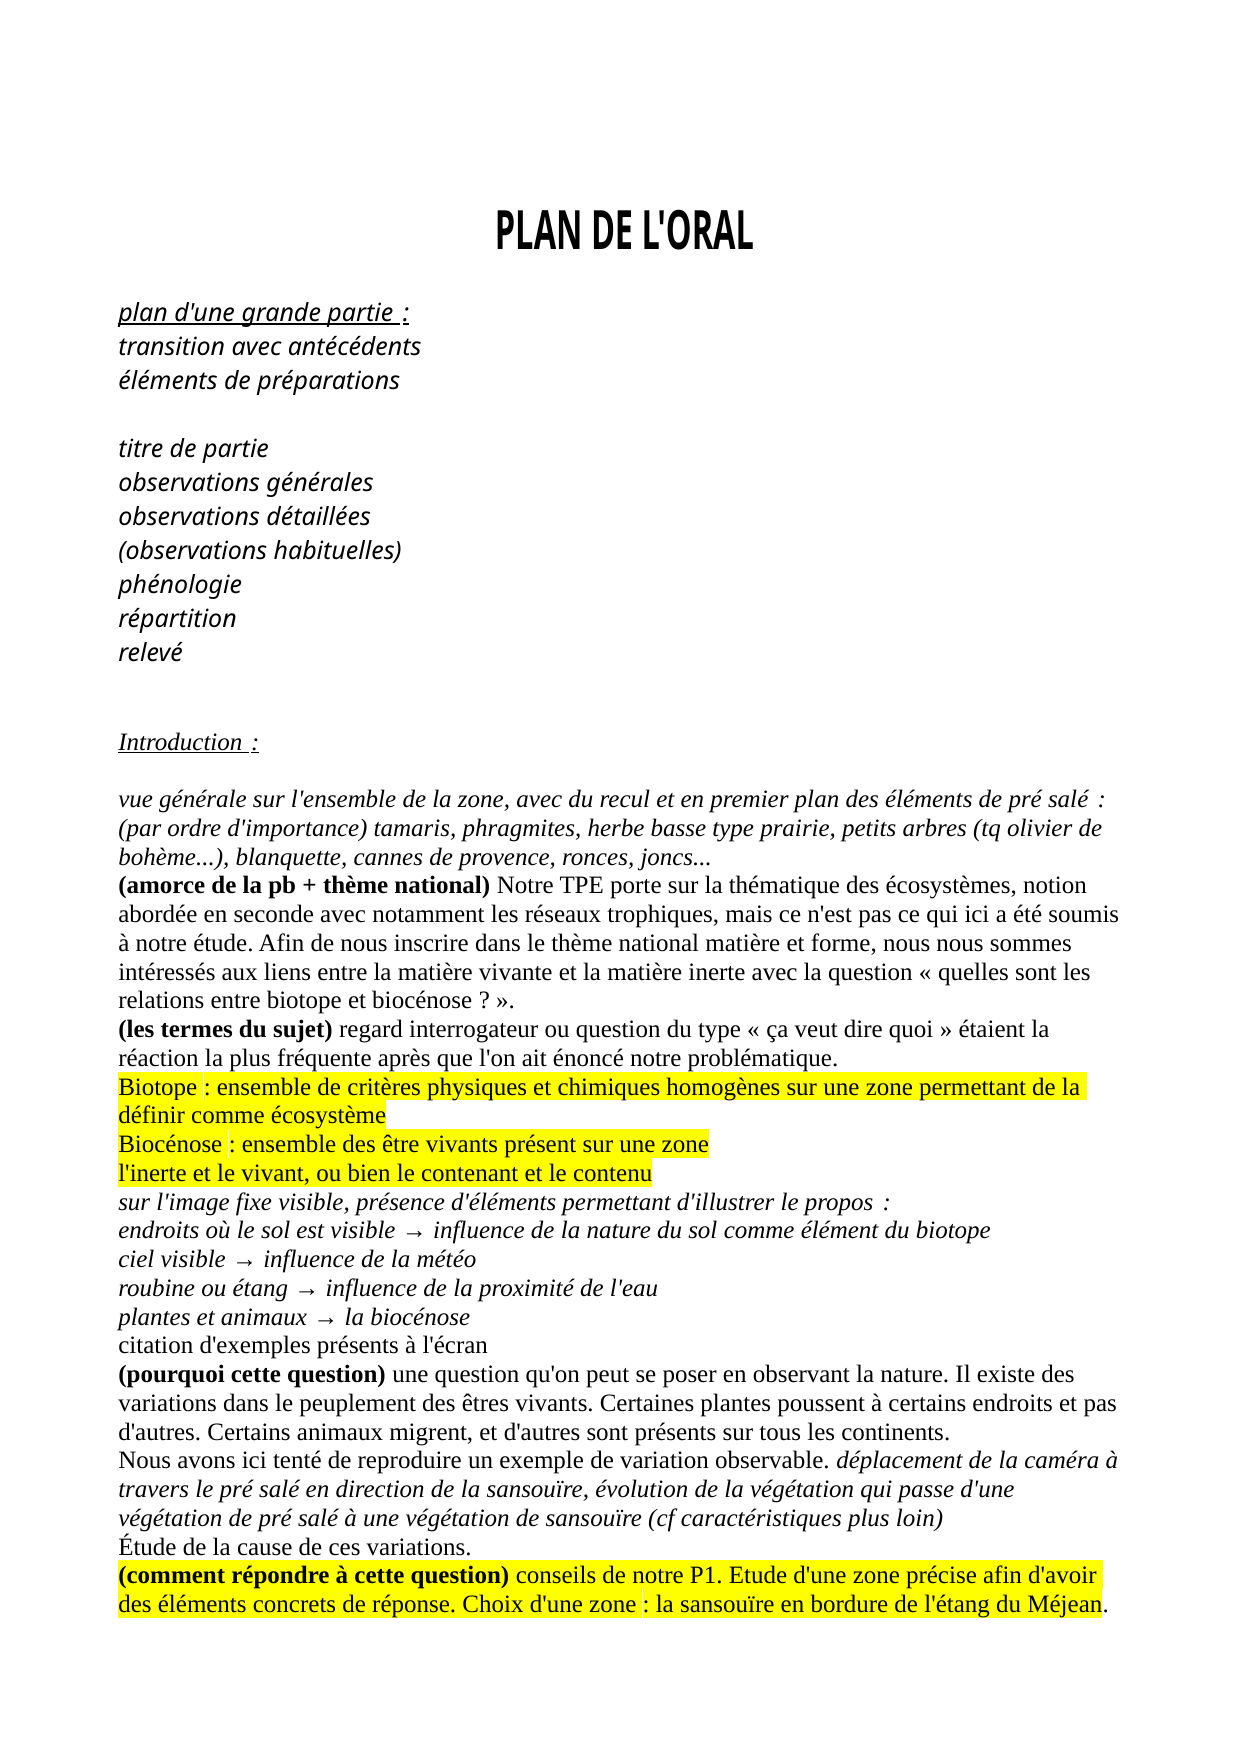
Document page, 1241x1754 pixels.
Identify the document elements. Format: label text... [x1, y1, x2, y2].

text vue générale sur l'ensemble de la zone, avec du recul et en premier plan des éléments de pré salé :(par ordre d'importance) tamaris, phragmites, herbe basse type prairie, petits arbres (tq olivier de bohème...), blanquette, cannes de provence, ronces, joncs... [118, 784, 1122, 870]
text (les termes du sujet) regard interrogateur ou question du type « ça veut dire quoi » étaient la réaction la plus fréquente après que l'on ait énoncé notre problématique. [118, 1014, 1122, 1072]
text ciel visible → influence de la météo [118, 1244, 1122, 1273]
text roubine ou étang → influence de la proximité de l'eau [118, 1273, 1122, 1302]
text plan d'une grande partie : [118, 294, 1122, 328]
text sur l'image fixe visible, présence d'éléments permettant d'illustrer le propos : [118, 1187, 1122, 1215]
text phénologie [118, 567, 1122, 601]
text (amorce de la pb + thème national) Notre TPE porte sur la thématique des écosystèmes, notion abordée en seconde avec notamment les réseaux trophiques, mais ce n'est pas ce qui ici a été soumis à notre étude. Afin de nous inscrire dans le thème national matière et forme, nous nous sommes intéressés aux liens entre la matière vivante et la matière inerte avec la question « quelles sont les relations entre biotope et biocénose ? ». [118, 870, 1122, 1014]
text observations générales [118, 465, 1122, 499]
text Biotope : ensemble de critères physiques et chimiques homogènes sur une zone permettant de la définir comme écosystème [118, 1072, 1122, 1129]
text plantes et animaux → la biocénose [118, 1302, 1122, 1330]
text citation d'exemples présents à l'écran [118, 1330, 1122, 1359]
text Introduction : [118, 727, 1122, 755]
text (comment répondre à cette question) conseils de notre P1. Etude d'une zone précise afin d'avoir des éléments concrets de réponse. Choix d'une zone : la sansouïre en bordure de l'étang du Méjean. [118, 1560, 1122, 1618]
text Biocénose : ensemble des être vivants présent sur une zone [118, 1129, 1122, 1158]
text endroits où le sol est visible → influence de la nature du sol comme élément du biotope [118, 1215, 1122, 1244]
text (observations habituelles) [118, 533, 1122, 567]
text PLAN DE L'ORAL [118, 192, 1122, 266]
text (pourquoi cette question) une question qu'on peut se poser en observant la nature. Il existe des variations dans le peuplement des êtres vivants. Certaines plantes poussent à certains endroits et pas d'autres. Certains animaux migrent, et d'autres sont présents sur tous les continents. [118, 1359, 1122, 1445]
text observations détaillées [118, 499, 1122, 533]
text relevé [118, 635, 1122, 669]
text répartition [118, 601, 1122, 635]
text l'inerte et le vivant, ou bien le contenant et le contenu [118, 1158, 1122, 1187]
text transition avec antécédents [118, 328, 1122, 362]
text Nous avons ici tenté de reproduire un exemple de variation observable. déplacement de la caméra à travers le pré salé en direction de la sansouïre, évolution de la végétation qui passe d'une végétation de pré salé à une végétation de sansouïre (cf caractéristiques plus loin) [118, 1445, 1122, 1532]
text éléments de préparations [118, 362, 1122, 397]
text titre de partie [118, 431, 1122, 465]
text Étude de la cause de ces variations. [118, 1532, 1122, 1560]
